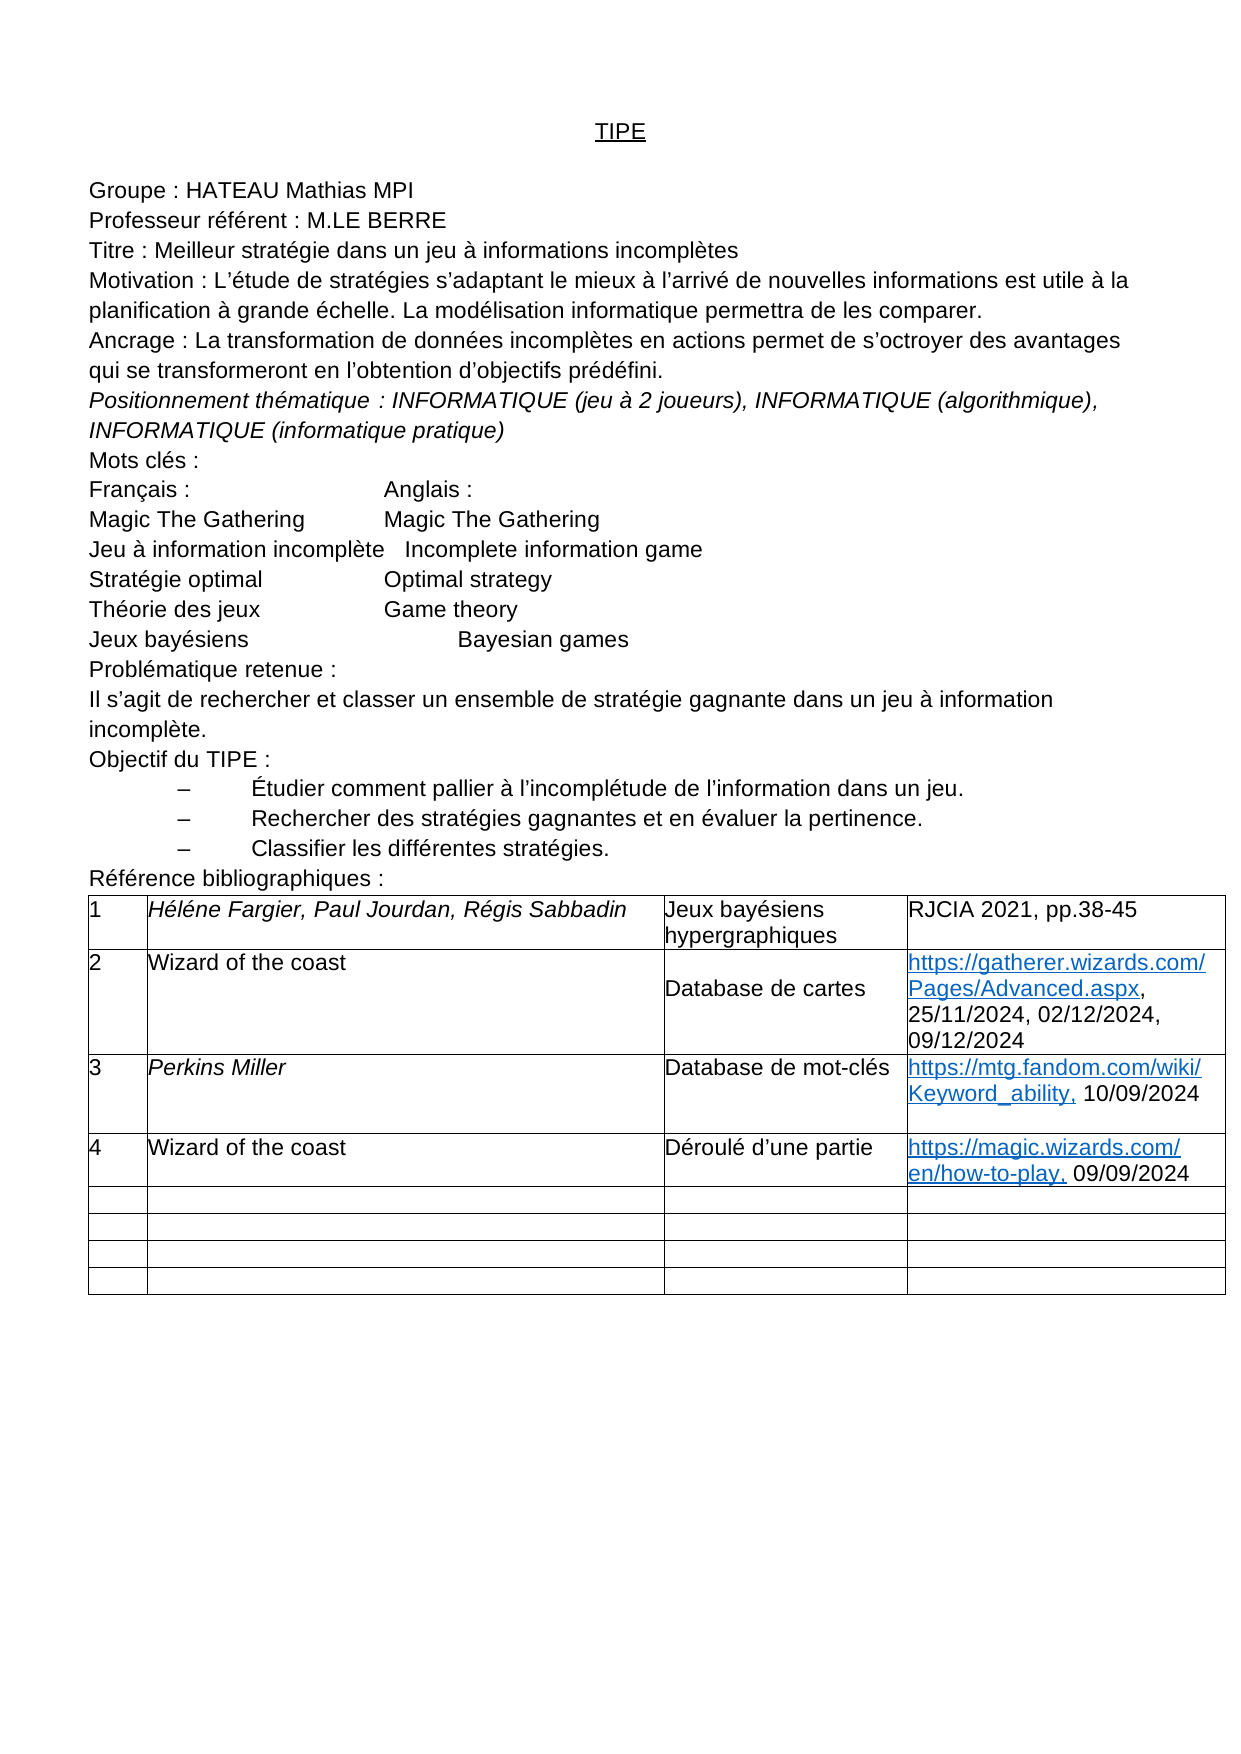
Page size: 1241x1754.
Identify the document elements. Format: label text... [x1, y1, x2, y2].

table_cell 3 [89, 1055, 147, 1133]
table_cell [908, 1214, 1225, 1240]
text TIPE [89, 118, 1152, 144]
table_cell [665, 1268, 907, 1294]
table_cell [89, 1241, 147, 1267]
table_cell [148, 1268, 664, 1294]
text Titre : Meilleur stratégie dans un jeu à informations incomplètes [89, 238, 1152, 264]
text Professeur référent : M.LE BERRE [89, 208, 1152, 234]
text Ancrage : La transformation de données incomplètes en actions permet de s’octroyer des avantages qui se transformeront en l’obtention d’objectifs prédéfini. [89, 327, 1152, 383]
text Jeux bayésiens Bayesian games [89, 626, 1152, 652]
list Rechercher des stratégies gagnantes et en évaluer la pertinence. [177, 806, 1152, 832]
table_cell [148, 1241, 664, 1267]
text Référence bibliographiques : [89, 866, 1152, 892]
table_header Jeux bayésiens hypergraphiques [665, 896, 907, 948]
table_cell Wizard of the coast [148, 1134, 664, 1186]
text Théorie des jeux Game theory [89, 596, 1152, 622]
table_cell https://mtg.fandom.com/wiki/Keyword_ability, 10/09/2024 [908, 1055, 1225, 1133]
table_cell Database de mot-clés [665, 1055, 907, 1133]
table_cell https://magic.wizards.com/en/how-to-play, 09/09/2024 [908, 1134, 1225, 1186]
text Stratégie optimal Optimal strategy [89, 567, 1152, 593]
text Mots clés : [89, 447, 1152, 473]
table_cell [665, 1187, 907, 1213]
table_cell Déroulé d’une partie [665, 1134, 907, 1186]
text Magic The Gathering Magic The Gathering [89, 507, 1152, 533]
text Jeu à information incomplète Incomplete information game [89, 537, 1152, 563]
table_cell [148, 1187, 664, 1213]
table_cell [908, 1241, 1225, 1267]
table_cell [665, 1241, 907, 1267]
text Motivation : L’étude de stratégies s’adaptant le mieux à l’arrivé de nouvelles informations est utile à la planification à grande échelle. La modélisation informatique permettra de les comparer. [89, 268, 1152, 323]
table_cell Perkins Miller [148, 1055, 664, 1133]
text Groupe : HATEAU Mathias MPI [89, 178, 1152, 204]
table_cell https://gatherer.wizards.com/Pages/Advanced.aspx, 25/11/2024, 02/12/2024, 09/12/2024 [908, 950, 1225, 1054]
table_cell [665, 1214, 907, 1240]
table_cell Database de cartes [665, 950, 907, 1054]
text Problématique retenue : [89, 656, 1152, 682]
table_cell 2 [89, 950, 147, 1054]
text Il s’agit de rechercher et classer un ensemble de stratégie gagnante dans un jeu à information incomplète. [89, 686, 1152, 742]
text Objectif du TIPE : [89, 746, 1152, 772]
table_cell [89, 1214, 147, 1240]
table_cell [908, 1187, 1225, 1213]
table_cell [89, 1268, 147, 1294]
text Positionnement thématique : INFORMATIQUE (jeu à 2 joueurs), INFORMATIQUE (algorithmique), INFORMATIQUE (informatique pratique) [89, 387, 1152, 443]
table_header Héléne Fargier, Paul Jourdan, Régis Sabbadin [148, 896, 664, 948]
table_cell [148, 1214, 664, 1240]
table_cell 4 [89, 1134, 147, 1186]
table_cell [89, 1187, 147, 1213]
table_cell Wizard of the coast [148, 950, 664, 1054]
list Étudier comment pallier à l’incomplétude de l’information dans un jeu. [177, 776, 1152, 802]
table_header RJCIA 2021, pp.38-45 [908, 896, 1225, 948]
table_header 1 [89, 896, 147, 948]
table_cell [908, 1268, 1225, 1294]
text Français : Anglais : [89, 477, 1152, 503]
list Classifier les différentes stratégies. [177, 836, 1152, 862]
